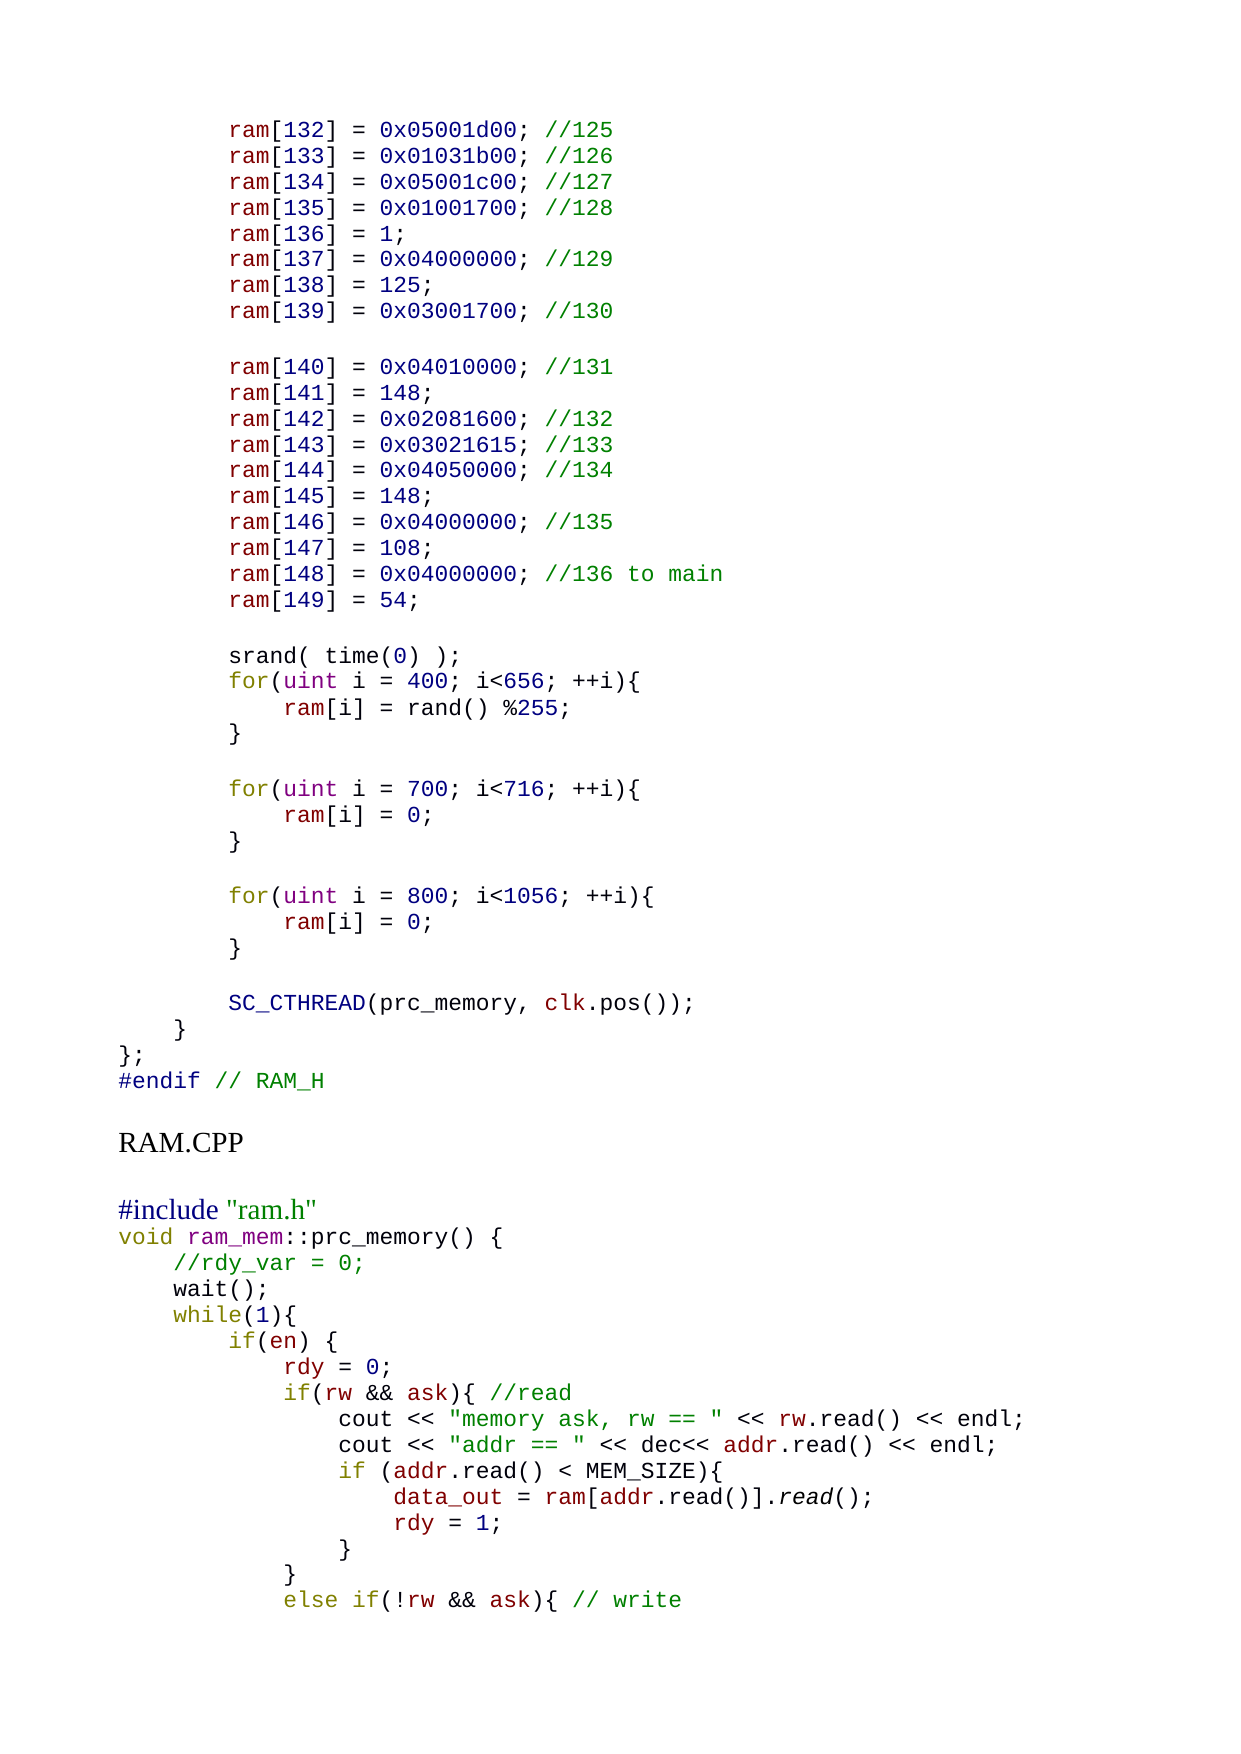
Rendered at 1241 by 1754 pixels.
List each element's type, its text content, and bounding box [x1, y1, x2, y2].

text ram[149] = 54; [118, 588, 1122, 614]
text } [118, 1563, 1122, 1589]
text //rdy_var = 0; [118, 1252, 1122, 1277]
text srand( time(0) ); [118, 644, 1122, 670]
text for(uint i = 400; i<656; ++i){ [118, 670, 1122, 696]
text ram[133] = 0x01031b00; //126 [118, 144, 1122, 170]
text rdy = 0; [118, 1355, 1122, 1381]
text ram[132] = 0x05001d00; //125 [118, 118, 1122, 144]
text ram[143] = 0x03021615; //133 [118, 433, 1122, 459]
text while(1){ [118, 1303, 1122, 1329]
text } [118, 1018, 1122, 1044]
text ram[135] = 0x01001700; //128 [118, 196, 1122, 222]
text cout << "memory ask, rw == " << rw.read() << endl; [118, 1407, 1122, 1433]
text ram[145] = 148; [118, 485, 1122, 511]
text ram[140] = 0x04010000; //131 [118, 355, 1122, 381]
text void ram_mem::prc_memory() { [118, 1226, 1122, 1252]
text ram[144] = 0x04050000; //134 [118, 459, 1122, 485]
text ram[i] = 0; [118, 803, 1122, 829]
text ram[146] = 0x04000000; //135 [118, 511, 1122, 537]
text if(rw && ask){ //read [118, 1381, 1122, 1407]
text ram[147] = 108; [118, 537, 1122, 563]
text } [118, 829, 1122, 855]
text for(uint i = 800; i<1056; ++i){ [118, 884, 1122, 910]
text ram[138] = 125; [118, 274, 1122, 300]
text if (addr.read() < MEM_SIZE){ [118, 1459, 1122, 1485]
text RAM.CPP [118, 1125, 1122, 1158]
text ram[i] = 0; [118, 910, 1122, 936]
text }; [118, 1044, 1122, 1069]
text rdy = 1; [118, 1511, 1122, 1537]
text ram[136] = 1; [118, 222, 1122, 248]
text ram[134] = 0x05001c00; //127 [118, 170, 1122, 196]
text ram[142] = 0x02081600; //132 [118, 407, 1122, 433]
text ram[i] = rand() %255; [118, 696, 1122, 722]
text ram[137] = 0x04000000; //129 [118, 248, 1122, 274]
text if(en) { [118, 1329, 1122, 1355]
text } [118, 1537, 1122, 1563]
text #include "ram.h" [118, 1192, 1122, 1226]
text ram[148] = 0x04000000; //136 to main [118, 563, 1122, 588]
text ram[139] = 0x03001700; //130 [118, 300, 1122, 326]
text wait(); [118, 1277, 1122, 1303]
text SC_CTHREAD(prc_memory, clk.pos()); [118, 992, 1122, 1018]
text for(uint i = 700; i<716; ++i){ [118, 777, 1122, 803]
text #endif // RAM_H [118, 1069, 1122, 1096]
text cout << "addr == " << dec<< addr.read() << endl; [118, 1433, 1122, 1459]
text ram[141] = 148; [118, 381, 1122, 407]
text data_out = ram[addr.read()].read(); [118, 1485, 1122, 1511]
text } [118, 936, 1122, 962]
text else if(!rw && ask){ // write [118, 1589, 1122, 1615]
text } [118, 722, 1122, 748]
